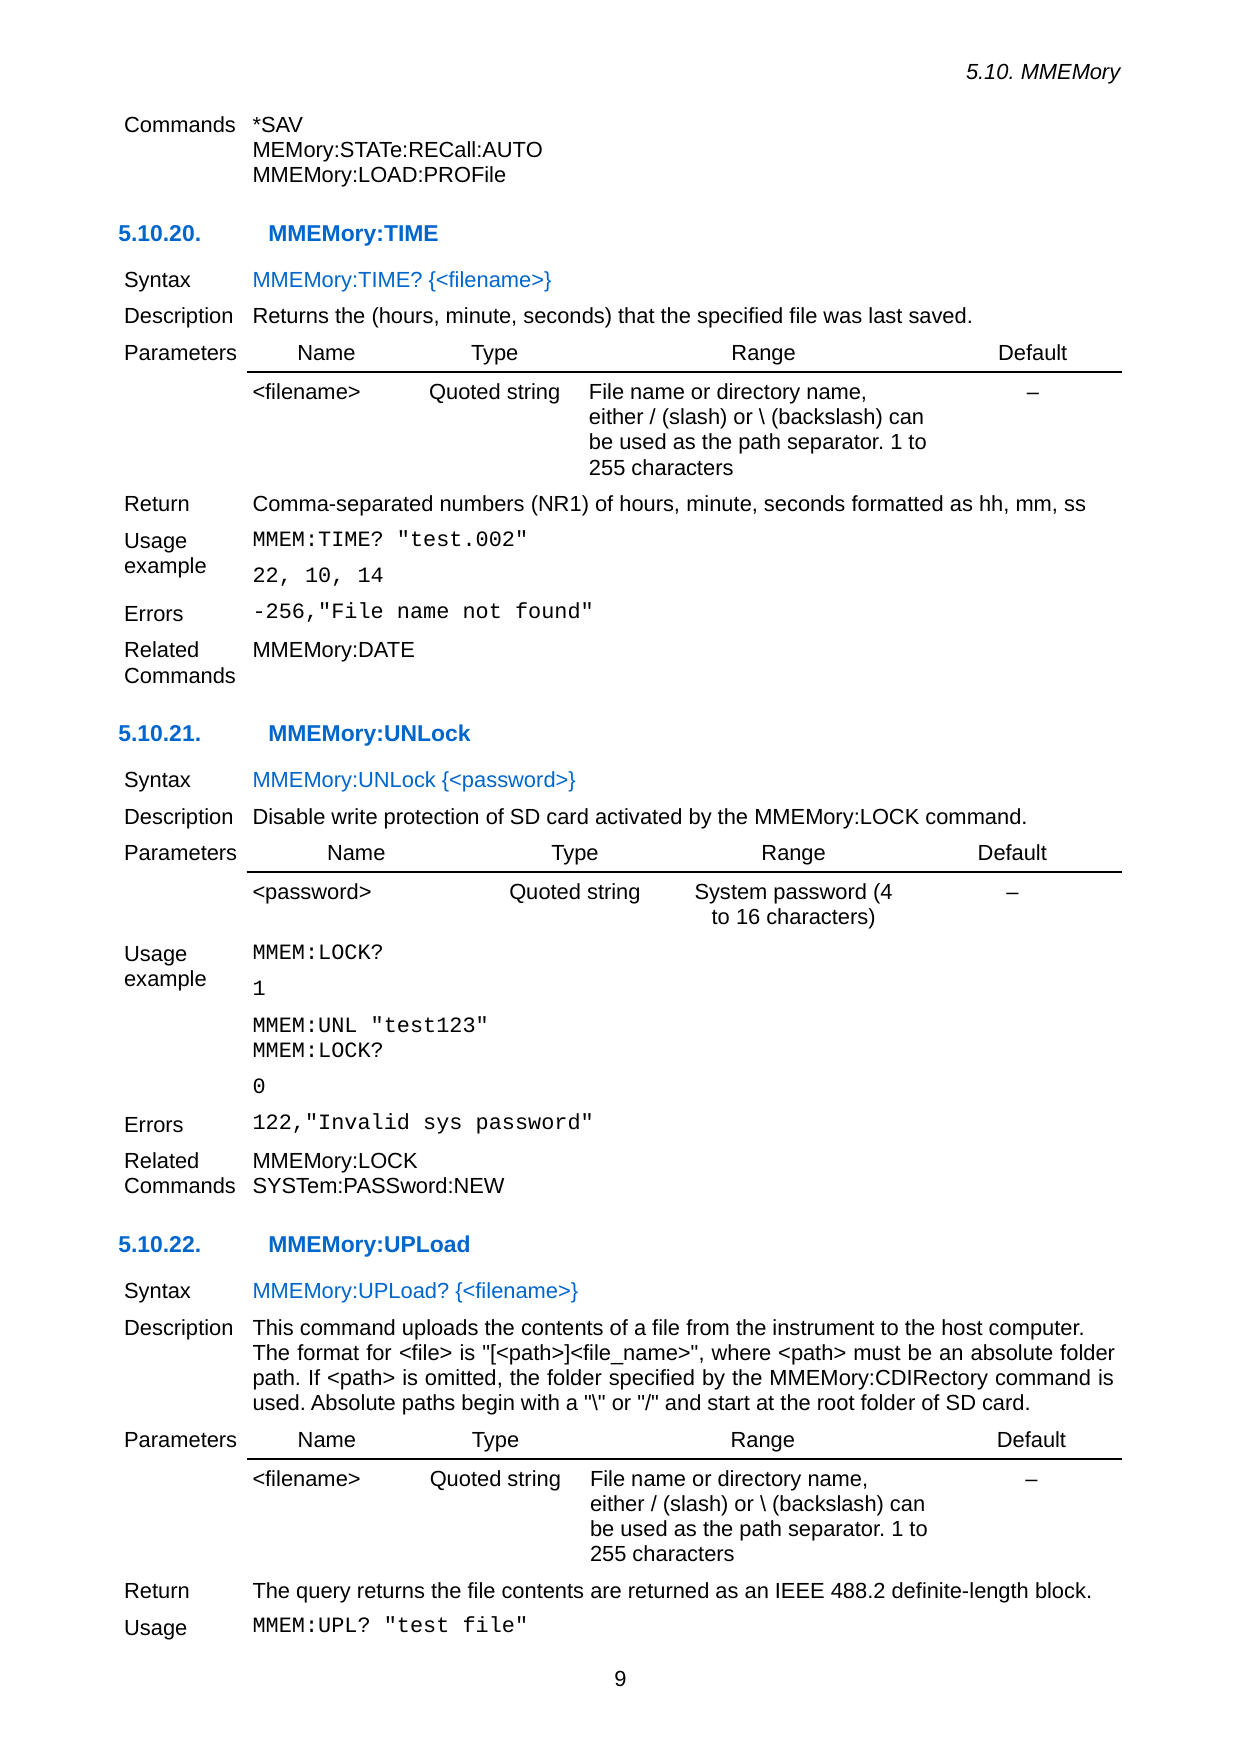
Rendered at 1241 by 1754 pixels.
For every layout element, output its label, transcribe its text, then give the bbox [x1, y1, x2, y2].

table_cell -256,"File name not found" [247, 595, 1122, 632]
table_cell This command uploads the contents of a file from the instrument to the host computer. The format for <file> is "[<path>]<file_name>", where <path> must be an absolute folder path. If <path> is omitted, the folder specified by the MMEMory:CDIRectory command is used. Absolute paths begin with a "\" or "/" and start at the root folder of SD card. [247, 1309, 1122, 1421]
table_cell Disable write protection of SD card activated by the MMEMory:LOCK command. [247, 798, 1122, 834]
table_cell Commands [118, 106, 247, 193]
table_cell File name or directory name, either / (slash) or \ (backslash) can be used as the path separator. 1 to 255 characters [584, 1460, 941, 1572]
table_cell System password (4 to 16 characters) [684, 873, 903, 935]
table_cell Related Commands [118, 632, 247, 693]
table_cell Default [941, 1421, 1122, 1458]
table_cell Name [247, 1421, 406, 1458]
table_cell MMEMory:LOCK SYSTem:PASSword:NEW [247, 1143, 1122, 1204]
table_header MMEMory:UNLock {<password>} [247, 761, 1122, 798]
table_cell Description [118, 1309, 247, 1421]
table_cell Return [118, 1572, 247, 1609]
table_cell – [903, 873, 1122, 935]
table_cell Type [406, 1421, 584, 1458]
table_cell Usage example [118, 522, 247, 595]
table_cell Range [583, 334, 944, 371]
table_cell Range [684, 835, 903, 871]
table_cell Name [247, 334, 406, 371]
table_header Syntax [118, 761, 247, 798]
table_cell MMEMory:DATE [247, 632, 1122, 693]
table_cell <password> [247, 873, 465, 935]
table_cell Default [903, 835, 1122, 871]
table_cell File name or directory name, either / (slash) or \ (backslash) can be used as the path separator. 1 to 255 characters [583, 373, 944, 485]
table_cell Parameters [118, 1421, 247, 1572]
subtitle MMEMory:TIME [118, 220, 1122, 246]
table_cell Errors [118, 595, 247, 632]
subtitle MMEMory:UPLoad [118, 1231, 1122, 1257]
table_cell Description [118, 798, 247, 834]
table_cell Description [118, 298, 247, 334]
table_cell Return [118, 485, 247, 522]
table_cell 122,"Invalid sys password" [247, 1106, 1122, 1142]
table_cell Name [247, 835, 465, 871]
table_cell Quoted string [465, 873, 684, 935]
table_cell The query returns the file contents are returned as an IEEE 488.2 definite-length block. [247, 1572, 1122, 1609]
table_cell Usage example [118, 935, 247, 1106]
table_header MMEMory:TIME? {<filename>} [247, 261, 1122, 298]
table_cell Type [465, 835, 684, 871]
table_cell Type [406, 334, 583, 371]
table_header Syntax [118, 261, 247, 298]
table_cell Related Commands [118, 1143, 247, 1204]
table_cell – [944, 373, 1122, 485]
table_cell <filename> [247, 373, 406, 485]
table_cell – [941, 1460, 1122, 1572]
table_header MMEMory:UPLoad? {<filename>} [247, 1272, 1122, 1309]
table_cell Parameters [118, 334, 247, 485]
table_cell MMEM:UPL? "test file" [247, 1609, 1122, 1645]
table_cell Returns the (hours, minute, seconds) that the specified file was last saved. [247, 298, 1122, 334]
subtitle MMEMory:UNLock [118, 720, 1122, 746]
table_cell Quoted string [406, 373, 583, 485]
table_cell MMEM:TIME? "test.002" 22, 10, 14 [247, 522, 1122, 595]
table_cell Errors [118, 1106, 247, 1142]
table_cell <filename> [247, 1460, 406, 1572]
table_cell Default [944, 334, 1122, 371]
table_cell Quoted string [406, 1460, 584, 1572]
table_cell Comma-separated numbers (NR1) of hours, minute, seconds formatted as hh, mm, ss [247, 485, 1122, 522]
table_cell *SAV MEMory:STATe:RECall:AUTO MMEMory:LOAD:PROFile [247, 106, 1122, 193]
table_cell Parameters [118, 835, 247, 935]
table_cell MMEM:LOCK? 1 MMEM:UNL "test123" MMEM:LOCK? 0 [247, 935, 1122, 1106]
table_cell Usage [118, 1609, 247, 1645]
table_header Syntax [118, 1272, 247, 1309]
table_cell Range [584, 1421, 941, 1458]
